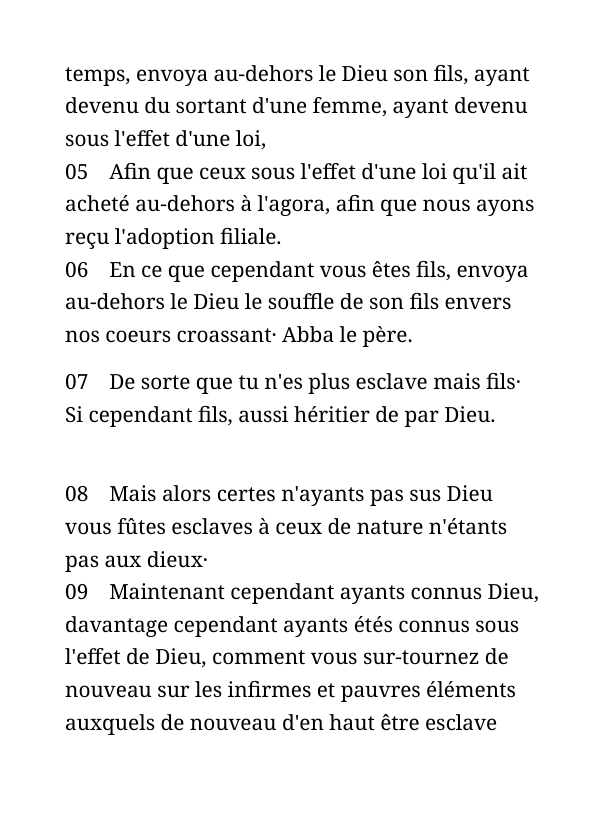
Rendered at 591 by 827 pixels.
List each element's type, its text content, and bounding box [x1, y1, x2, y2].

text 08 Mais alors certes n'ayants pas sus Dieu vous fûtes esclaves à ceux de nature n'étants pas aux dieux· 09 Maintenant cependant ayants connus Dieu, davantage cependant ayants étés connus sous l'effet de Dieu, comment vous sur-tournez de nouveau sur les infirmes et pauvres éléments auxquels de nouveau d'en haut être esclave [65, 479, 543, 736]
text temps, envoya au-dehors le Dieu son fils, ayant devenu du sortant d'une femme, ayant devenu sous l'effet d'une loi, 05 Afin que ceux sous l'effet d'une loi qu'il ait acheté au-dehors à l'agora, afin que nous ayons reçu l'adoption filiale. 06 En ce que cependant vous êtes fils, envoya au-dehors le Dieu le souffle de son fils envers nos coeurs croassant· Abba le père. [65, 59, 543, 348]
text 07 De sorte que tu n'es plus esclave mais fils· Si cependant fils, aussi héritier de par Dieu. [65, 367, 543, 461]
